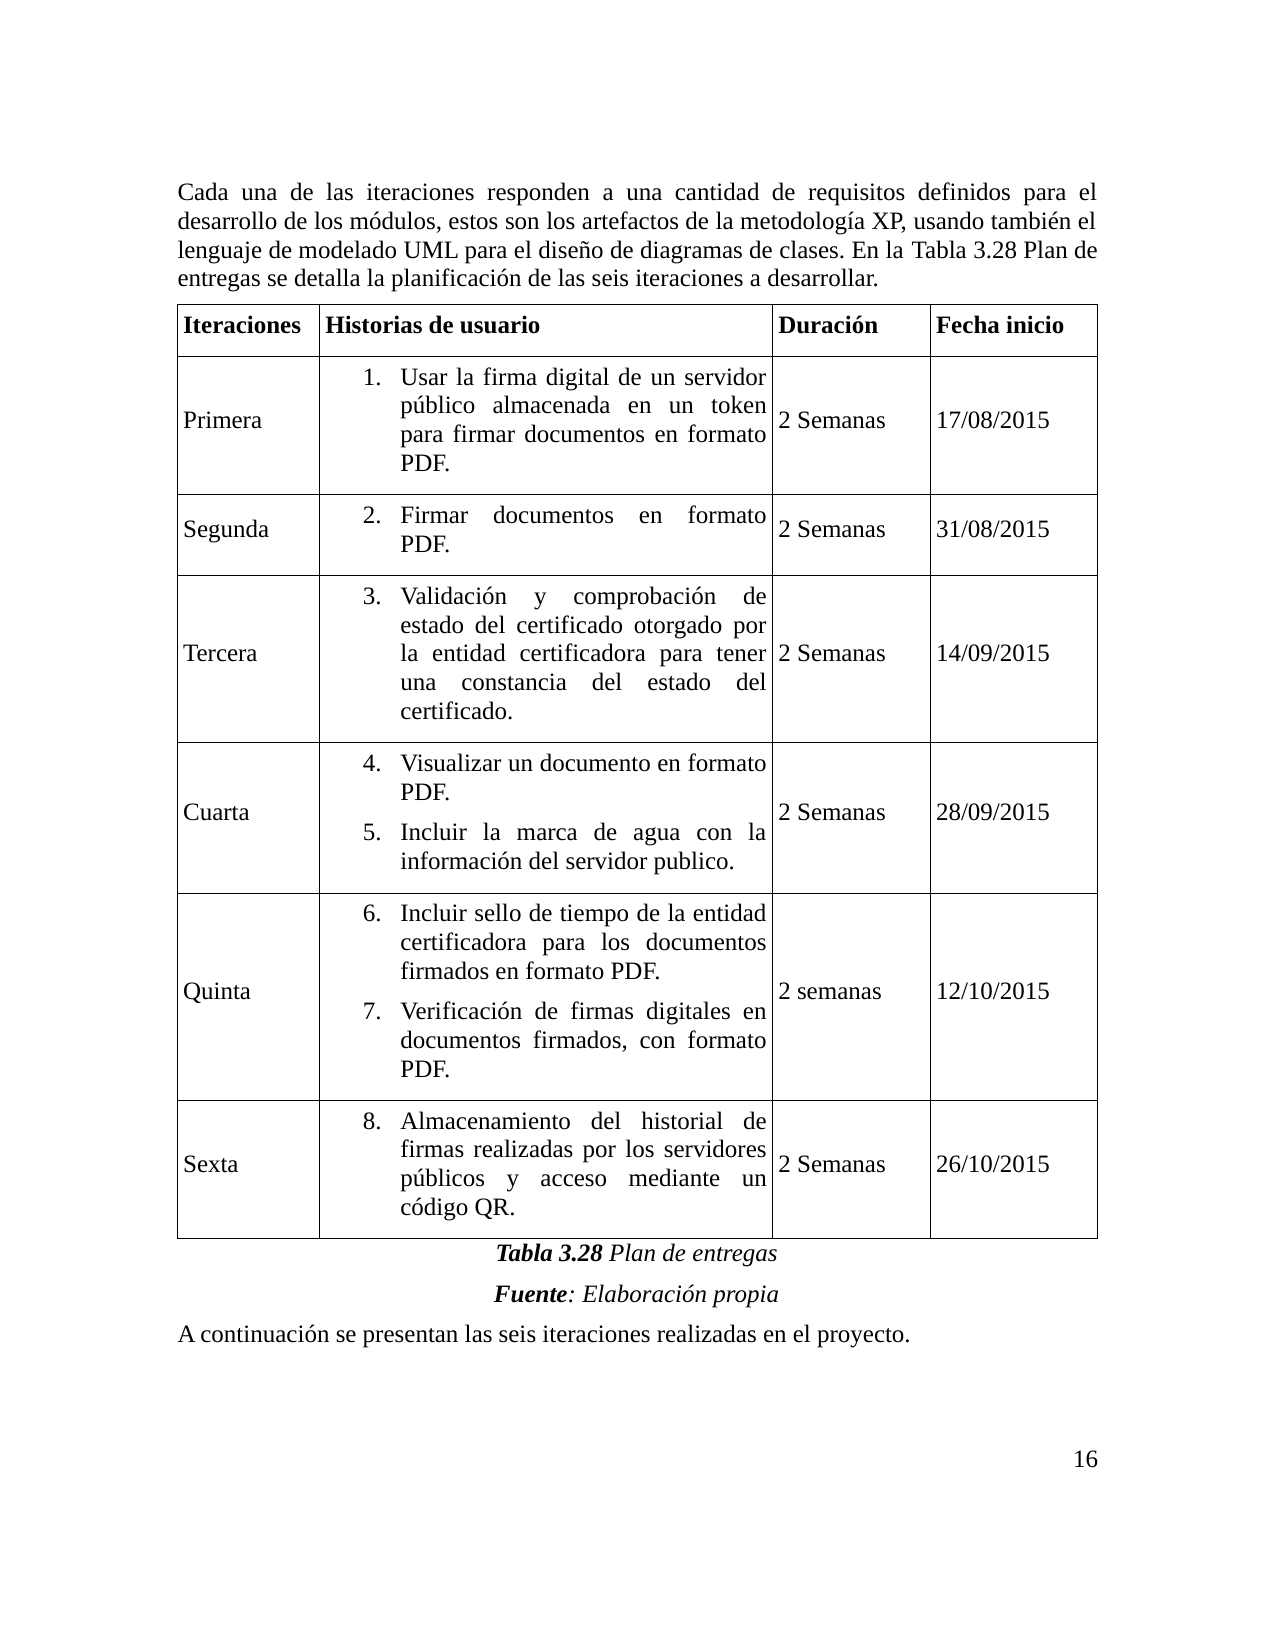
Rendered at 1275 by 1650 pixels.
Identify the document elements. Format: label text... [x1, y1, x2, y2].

table_cell 12/10/2015 [931, 894, 1097, 1100]
table_cell Almacenamiento del historial de firmas realizadas por los servidores públicos y acceso mediante un código QR. [320, 1101, 772, 1238]
table_cell 28/09/2015 [931, 743, 1097, 892]
text Fuente: Elaboración propia [177, 1279, 1098, 1308]
text A continuación se presentan las seis iteraciones realizadas en el proyecto. [177, 1319, 1098, 1348]
table_cell Incluir sello de tiempo de la entidad certificadora para los documentos firmados en formato PDF. Verificación de firmas digitales en documentos firmados, con formato PDF. [320, 894, 772, 1100]
table_cell 14/09/2015 [931, 576, 1097, 742]
table_cell Firmar documentos en formato PDF. [320, 495, 772, 575]
table_cell Sexta [178, 1101, 319, 1238]
table_cell Validación y comprobación de estado del certificado otorgado por la entidad certificadora para tener una constancia del estado del certificado. [320, 576, 772, 742]
table_cell 26/10/2015 [931, 1101, 1097, 1238]
table_cell 17/08/2015 [931, 357, 1097, 494]
table_cell 2 Semanas [773, 743, 930, 892]
table_cell Quinta [178, 894, 319, 1100]
table_header Fecha inicio [931, 305, 1097, 356]
table_header Historias de usuario [320, 305, 772, 356]
text Cada una de las iteraciones responden a una cantidad de requisitos definidos para el desarrollo de los módulos, estos son los artefactos de la metodología XP, usando también el lenguaje de modelado UML para el diseño de diagramas de clases. En la Tabla 3.28 Plan de entregas se detalla la planificación de las seis iteraciones a desarrollar. [177, 177, 1098, 292]
table_cell Tercera [178, 576, 319, 742]
table_header Iteraciones [178, 305, 319, 356]
table_cell Usar la firma digital de un servidor público almacenada en un token para firmar documentos en formato PDF. [320, 357, 772, 494]
table_header Duración [773, 305, 930, 356]
table_cell 31/08/2015 [931, 495, 1097, 575]
table_cell 2 Semanas [773, 495, 930, 575]
table_cell Primera [178, 357, 319, 494]
table_cell 2 Semanas [773, 357, 930, 494]
table_cell 2 Semanas [773, 576, 930, 742]
table_cell Segunda [178, 495, 319, 575]
text Tabla 3.28 Plan de entregas [177, 1239, 1098, 1267]
table_cell 2 semanas [773, 894, 930, 1100]
table_cell Cuarta [178, 743, 319, 892]
table_cell 2 Semanas [773, 1101, 930, 1238]
table_cell Visualizar un documento en formato PDF. Incluir la marca de agua con la información del servidor publico. [320, 743, 772, 892]
